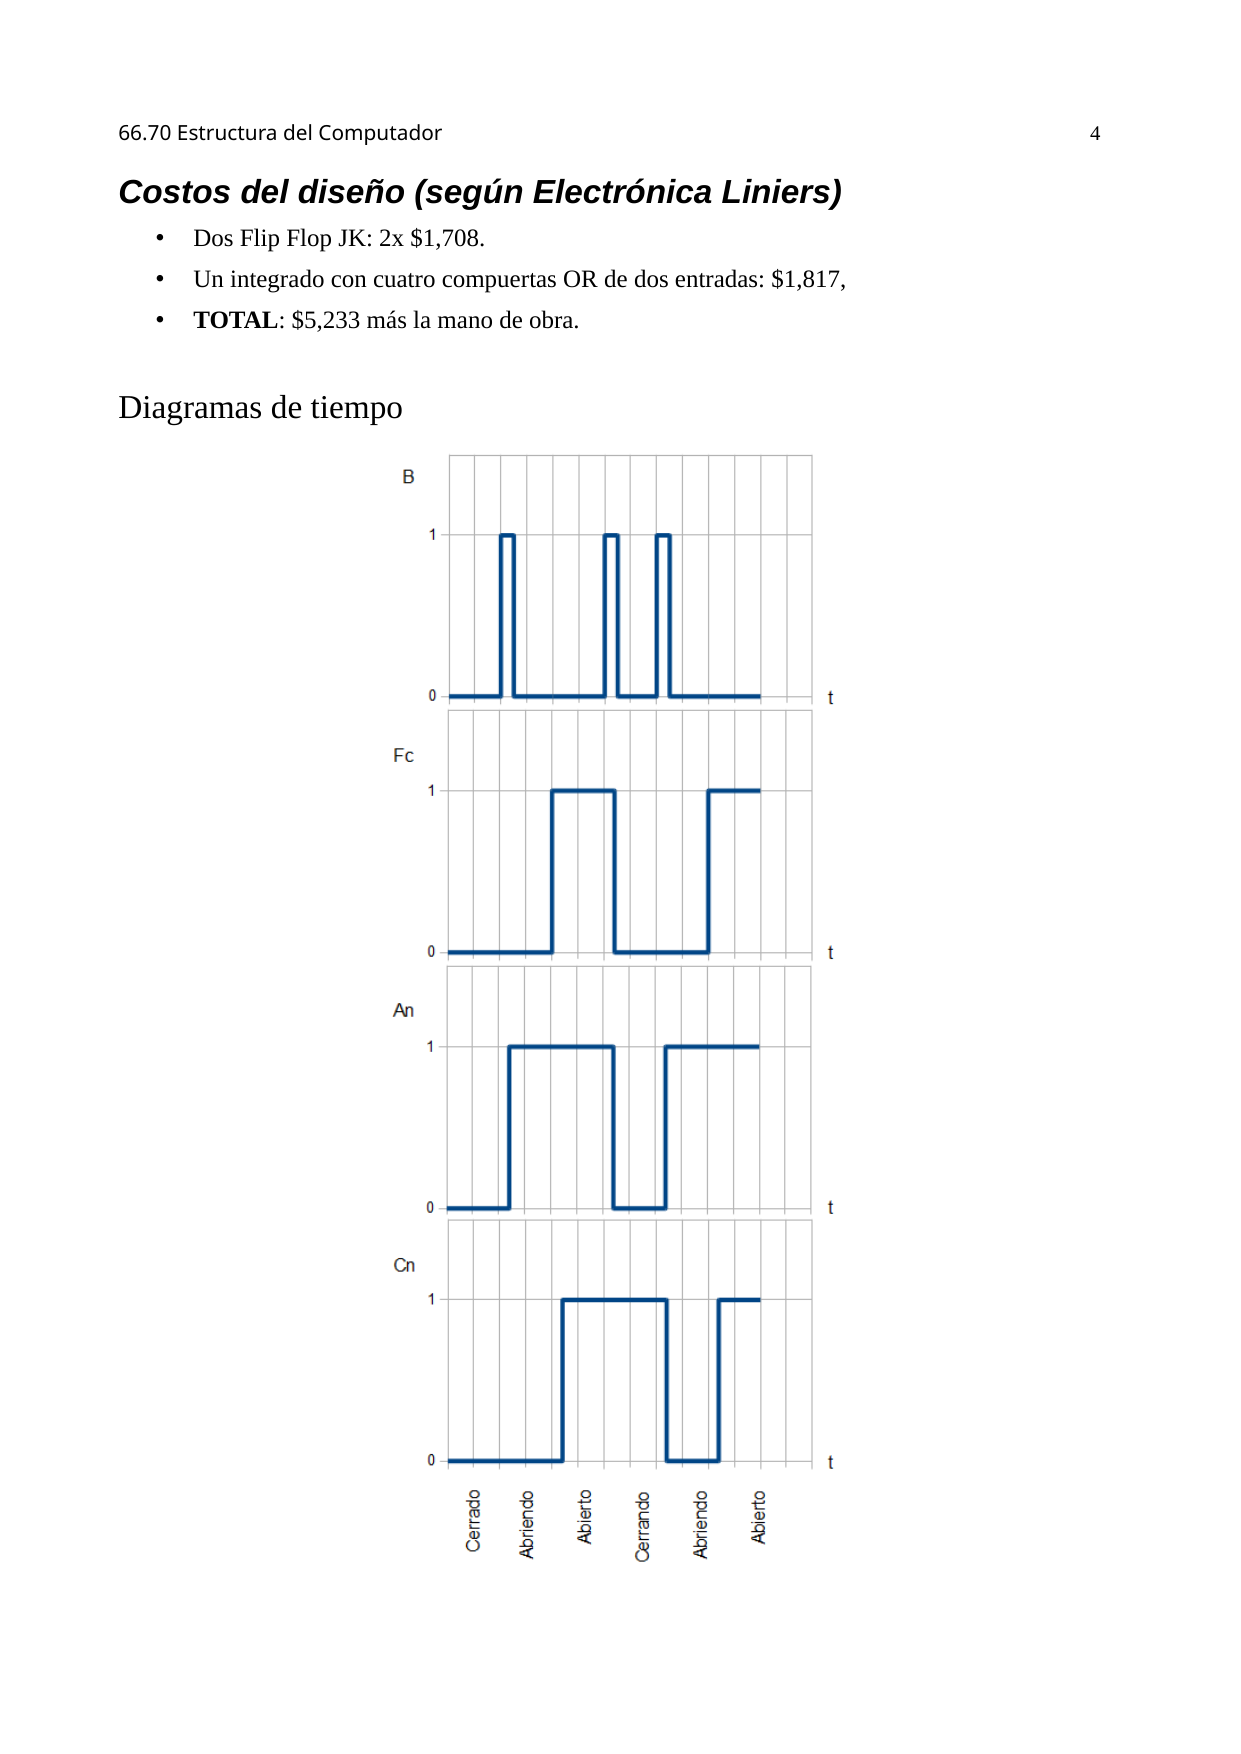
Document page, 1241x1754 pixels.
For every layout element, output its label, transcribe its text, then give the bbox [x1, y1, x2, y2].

list Un integrado con cuatro compuertas OR de dos entradas: $1,817, [156, 264, 1122, 293]
subtitle Costos del diseño (según Electrónica Liniers) [118, 172, 1122, 210]
list TOTAL: $5,233 más la mano de obra. [156, 305, 1122, 334]
text Diagramas de tiempo [118, 388, 1122, 426]
picture [392, 438, 849, 1590]
list Dos Flip Flop JK: 2x $1,708. [156, 223, 1122, 252]
